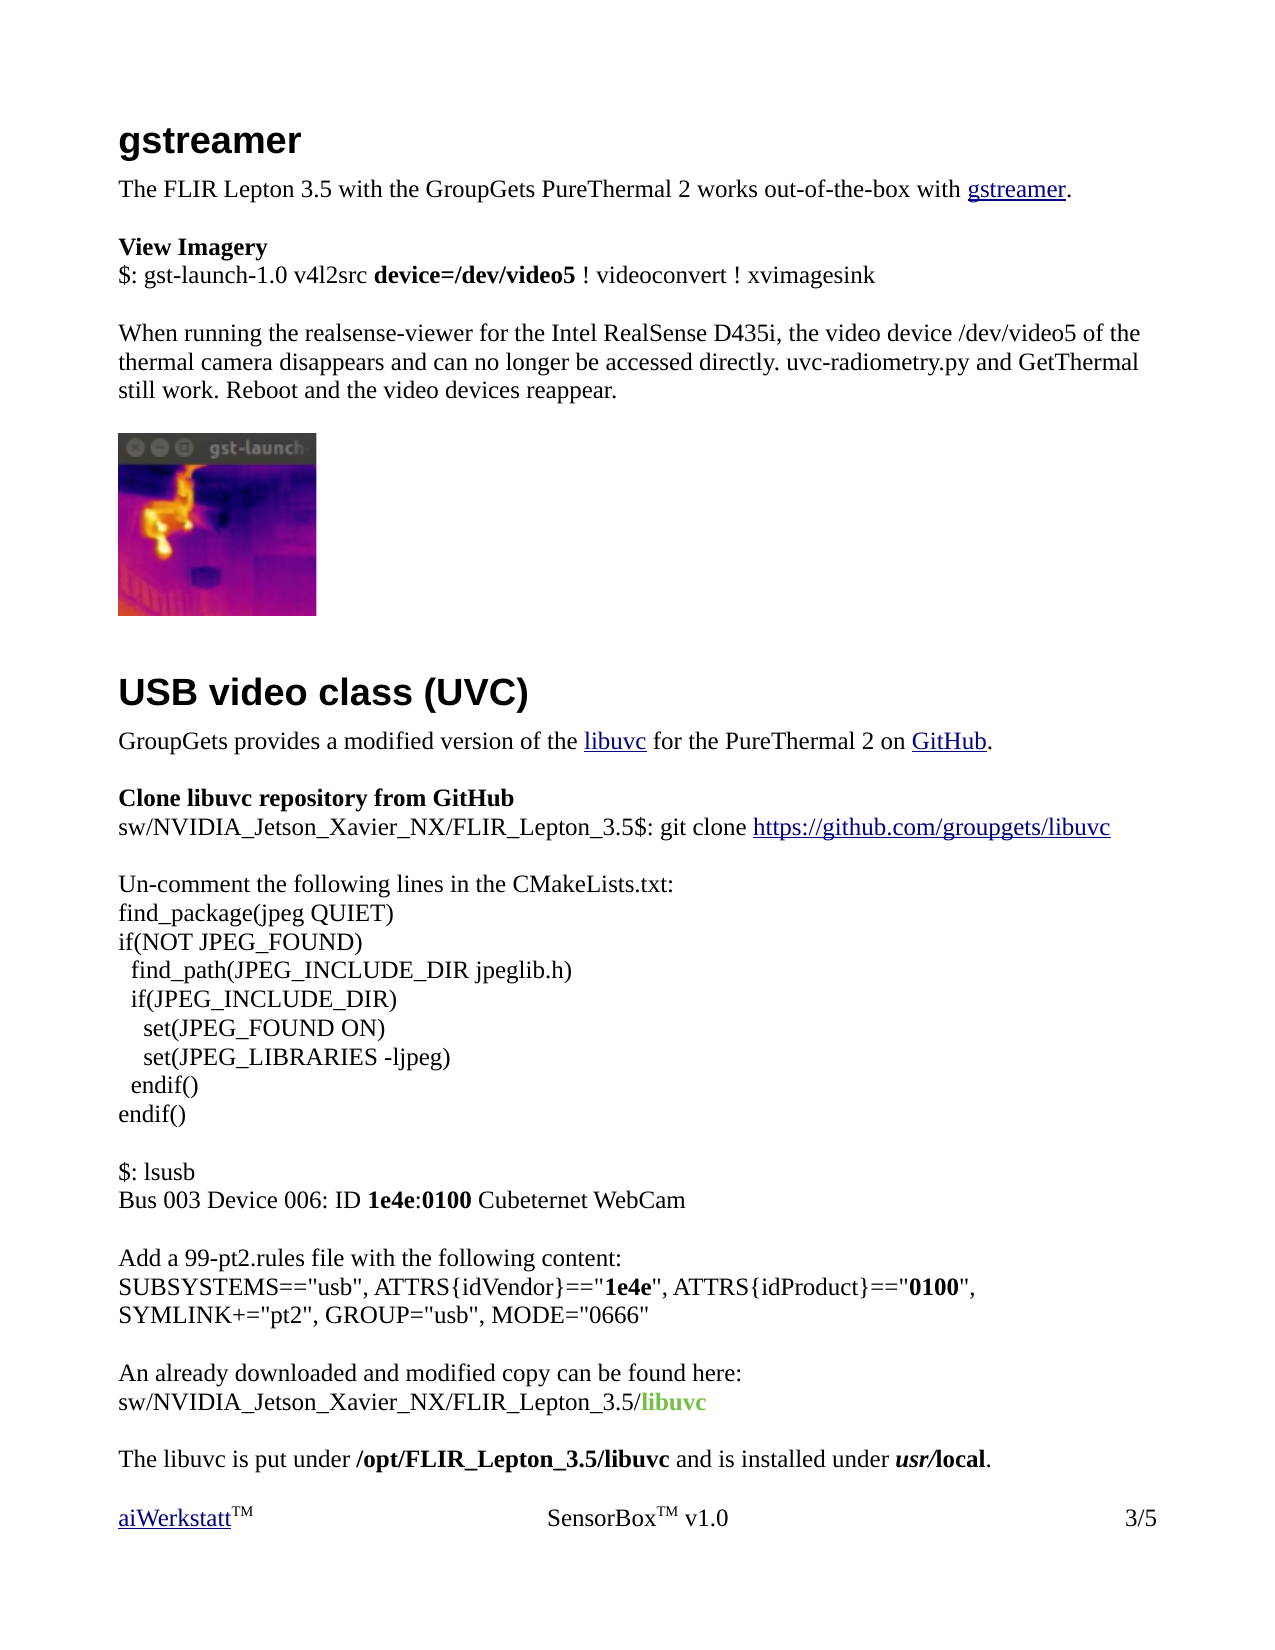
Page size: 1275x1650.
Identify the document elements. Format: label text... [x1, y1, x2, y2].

text SUBSYSTEMS=="usb", ATTRS{idVendor}=="1e4e", ATTRS{idProduct}=="0100", SYMLINK+="pt2", GROUP="usb", MODE="0666" [118, 1272, 1157, 1329]
text View Imagery [118, 232, 1157, 261]
text $: lsusb [118, 1157, 1157, 1185]
text GroupGets provides a modified version of the libuvc for the PureThermal 2 on GitHub. [118, 726, 1157, 754]
text The libuvc is put under /opt/FLIR_Lepton_3.5/libuvc and is installed under usr/local. [118, 1444, 1157, 1472]
text Add a 99-pt2.rules file with the following content: [118, 1243, 1157, 1272]
text endif() [118, 1099, 1157, 1128]
picture [118, 433, 317, 616]
text set(JPEG_FOUND ON) [118, 1013, 1157, 1042]
text find_path(JPEG_INCLUDE_DIR jpeglib.h) [118, 955, 1157, 984]
text sw/NVIDIA_Jetson_Xavier_NX/FLIR_Lepton_3.5/libuvc [118, 1387, 1157, 1415]
text When running the realsense-viewer for the Intel RealSense D435i, the video device /dev/video5 of the thermal camera disappears and can no longer be accessed directly. uvc-radiometry.py and GetThermal still work. Reboot and the video devices reappear. [118, 318, 1157, 404]
text Clone libuvc repository from GitHub [118, 783, 1157, 812]
text An already downloaded and modified copy can be found here: [118, 1358, 1157, 1387]
text find_package(jpeg QUIET) [118, 898, 1157, 927]
text The FLIR Lepton 3.5 with the GroupGets PureThermal 2 works out-of-the-box with gstreamer. [118, 174, 1157, 203]
text Bus 003 Device 006: ID 1e4e:0100 Cubeternet WebCam [118, 1185, 1157, 1214]
text endif() [118, 1070, 1157, 1099]
text if(NOT JPEG_FOUND) [118, 927, 1157, 955]
text if(JPEG_INCLUDE_DIR) [118, 984, 1157, 1013]
text set(JPEG_LIBRARIES -ljpeg) [118, 1042, 1157, 1070]
text Un-comment the following lines in the CMakeLists.txt: [118, 869, 1157, 898]
subtitle USB video class (UVC) [118, 669, 1157, 713]
text $: gst-launch-1.0 v4l2src device=/dev/video5 ! videoconvert ! xvimagesink [118, 261, 1157, 289]
text sw/NVIDIA_Jetson_Xavier_NX/FLIR_Lepton_3.5$: git clone https://github.com/groupgets/libuvc [118, 812, 1157, 841]
subtitle gstreamer [118, 118, 1157, 162]
